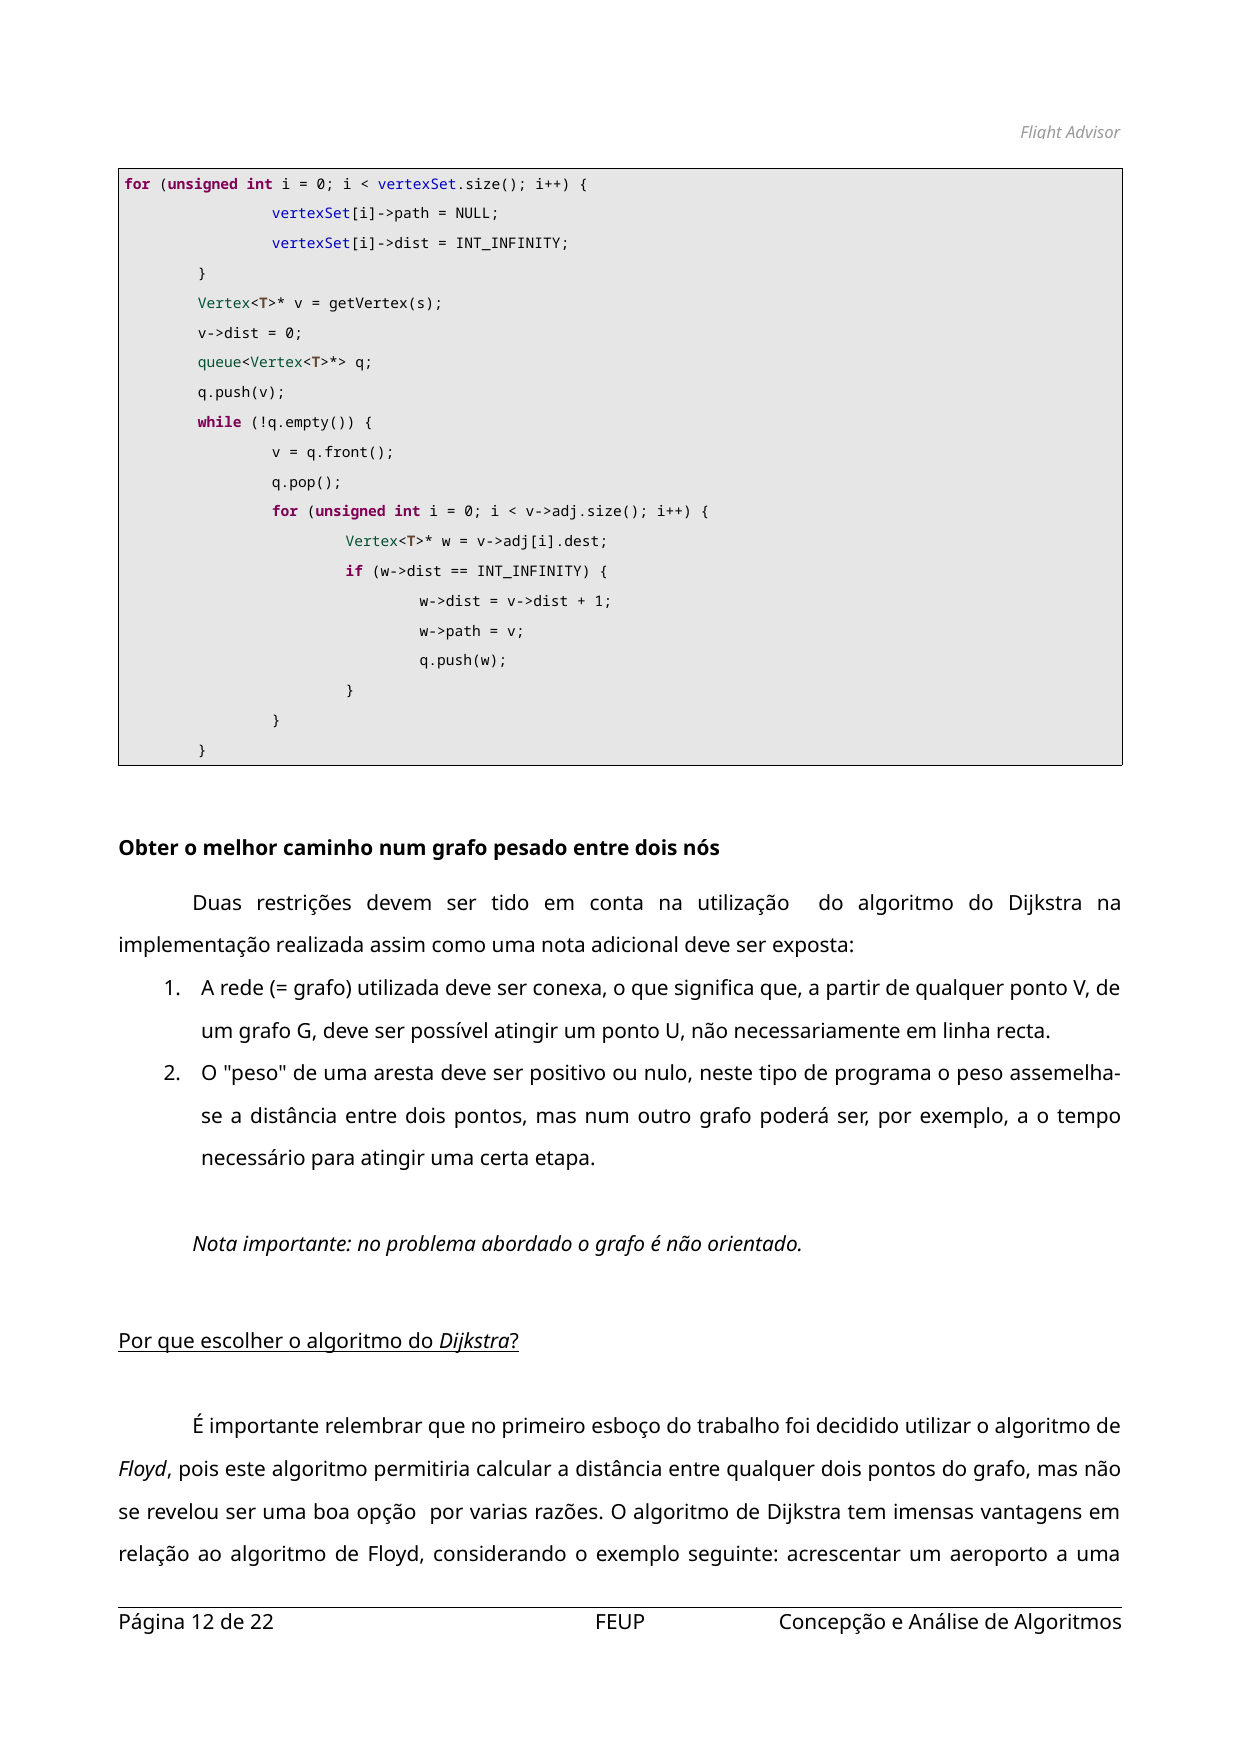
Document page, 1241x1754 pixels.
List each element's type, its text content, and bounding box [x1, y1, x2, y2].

text Nota importante: no problema abordado o grafo é não orientado. [118, 1229, 1122, 1257]
text É importante relembrar que no primeiro esboço do trabalho foi decidido utilizar o algoritmo de Floyd, pois este algoritmo permitiria calcular a distância entre qualquer dois pontos do grafo, mas não se revelou ser uma boa opção por varias razões. O algoritmo de Dijkstra tem imensas vantagens em relação ao algoritmo de Floyd, considerando o exemplo seguinte: acrescentar um aeroporto a uma [118, 1412, 1122, 1568]
text Duas restrições devem ser tido em conta na utilização do algoritmo do Dijkstra na implementação realizada assim como uma nota adicional deve ser exposta: [118, 888, 1122, 959]
text Por que escolher o algoritmo do Dijkstra? [118, 1326, 1122, 1355]
list A rede (= grafo) utilizada deve ser conexa, o que significa que, a partir de qualquer ponto V, de um grafo G, deve ser possível atingir um ponto U, não necessariamente em linha recta. [163, 973, 1122, 1044]
table_header for (unsigned int i = 0; i < vertexSet.size(); i++) { vertexSet[i]->path = NULL; vertexSet[i]->dist = INT_INFINITY; } Vertex<T>* v = getVertex(s); v->dist = 0; queue<Vertex<T>*> q; q.push(v); while (!q.empty()) { v = q.front(); q.pop(); for (unsigned int i = 0; i < v->adj.size(); i++) { Vertex<T>* w = v->adj[i].dest; if (w->dist == INT_INFINITY) { w->dist = v->dist + 1; w->path = v; q.push(w); } } } [119, 169, 1122, 765]
subtitle Obter o melhor caminho num grafo pesado entre dois nós [118, 833, 1122, 861]
list O "peso" de uma aresta deve ser positivo ou nulo, neste tipo de programa o peso assemelha-se a distância entre dois pontos, mas num outro grafo poderá ser, por exemplo, a o tempo necessário para atingir uma certa etapa. [163, 1058, 1122, 1172]
